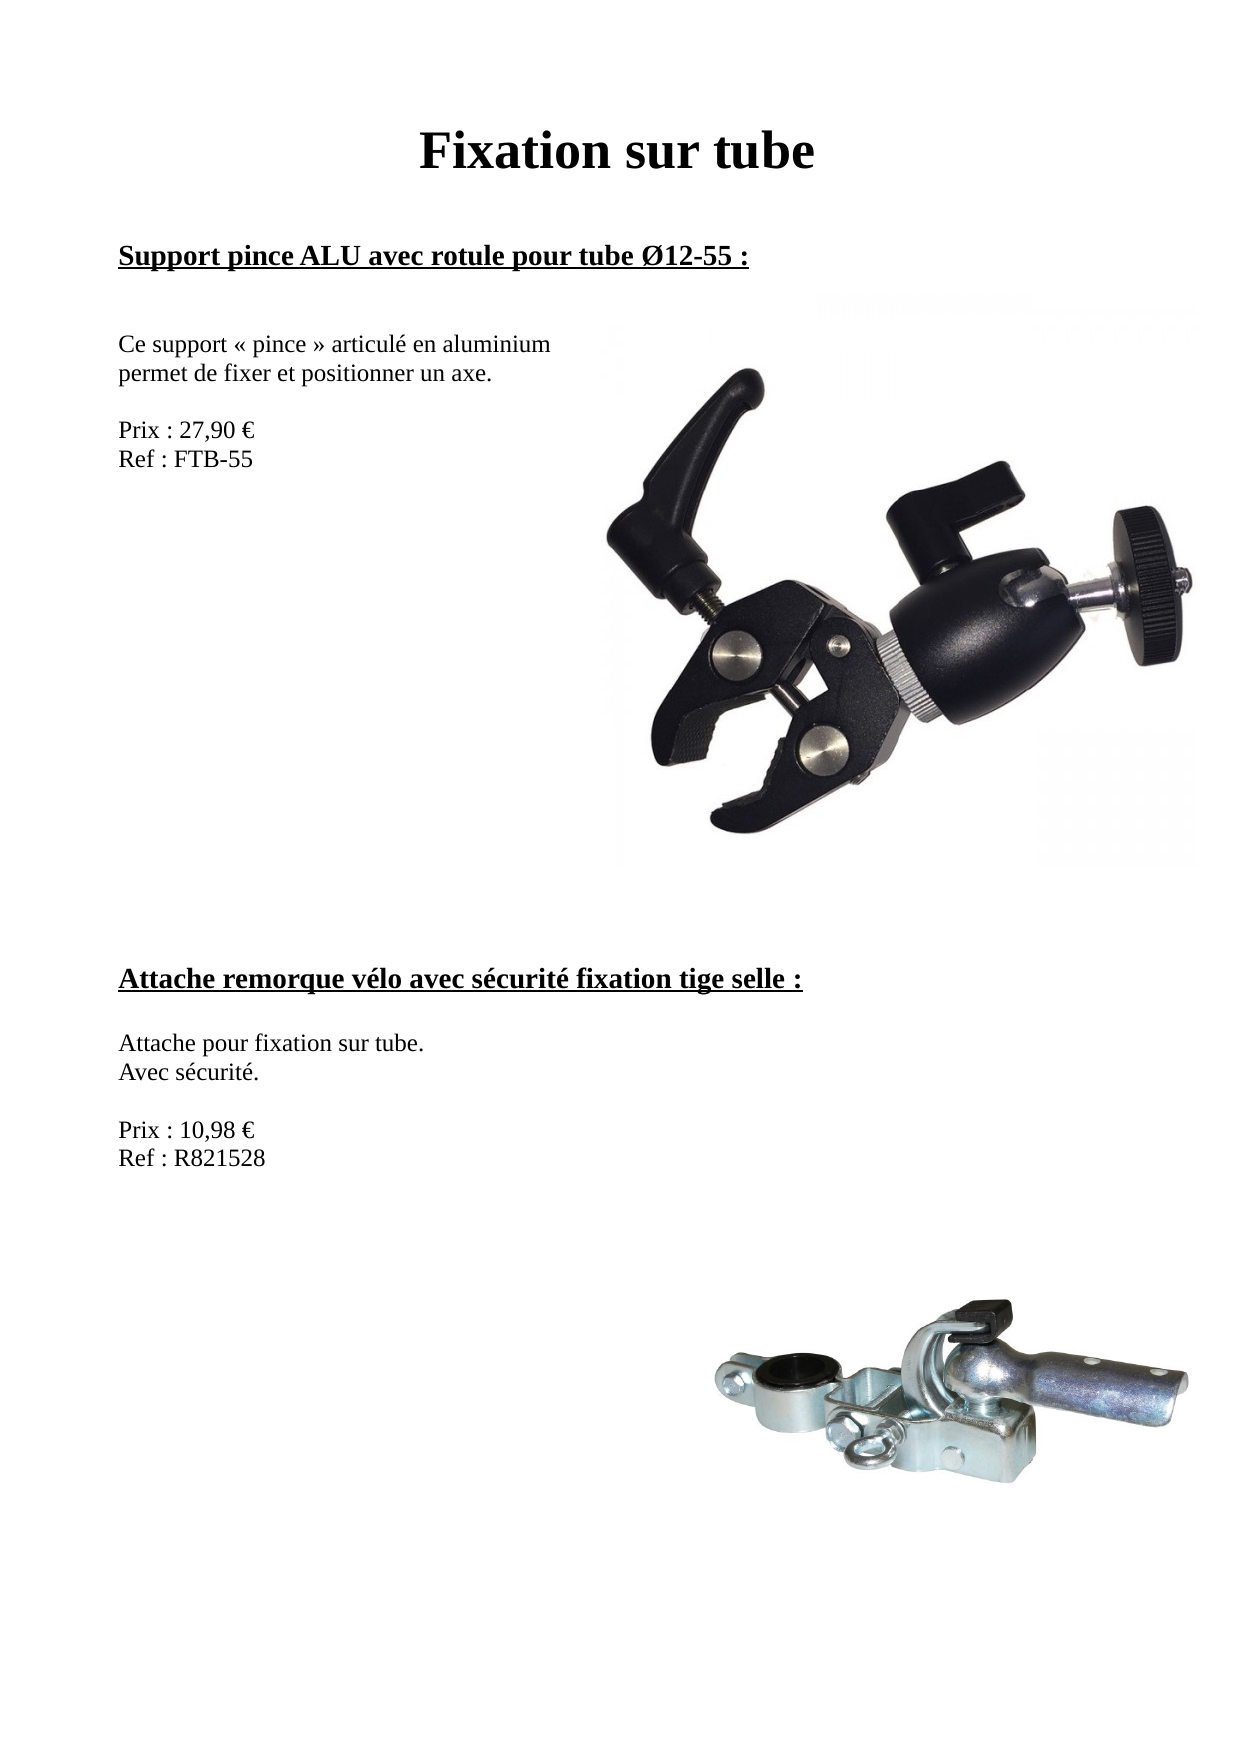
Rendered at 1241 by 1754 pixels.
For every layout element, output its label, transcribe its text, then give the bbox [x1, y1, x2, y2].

text Ce support « pince » articulé en aluminium permet de fixer et positionner un axe. [118, 329, 601, 386]
text Fixation sur tube [118, 118, 1122, 180]
picture [601, 292, 1198, 868]
picture [692, 1130, 1213, 1625]
text Support pince ALU avec rotule pour tube Ø12-55 : [118, 238, 1122, 271]
text Attache pour fixation sur tube. [118, 1028, 1122, 1057]
text Prix : 10,98 € [118, 1115, 1122, 1143]
text Attache remorque vélo avec sécurité fixation tige selle : [118, 961, 1122, 995]
text Ref : FTB-55 [118, 444, 601, 473]
text Ref : R821528 [118, 1143, 692, 1172]
text Avec sécurité. [118, 1057, 1122, 1086]
text Prix : 27,90 € [118, 415, 601, 444]
